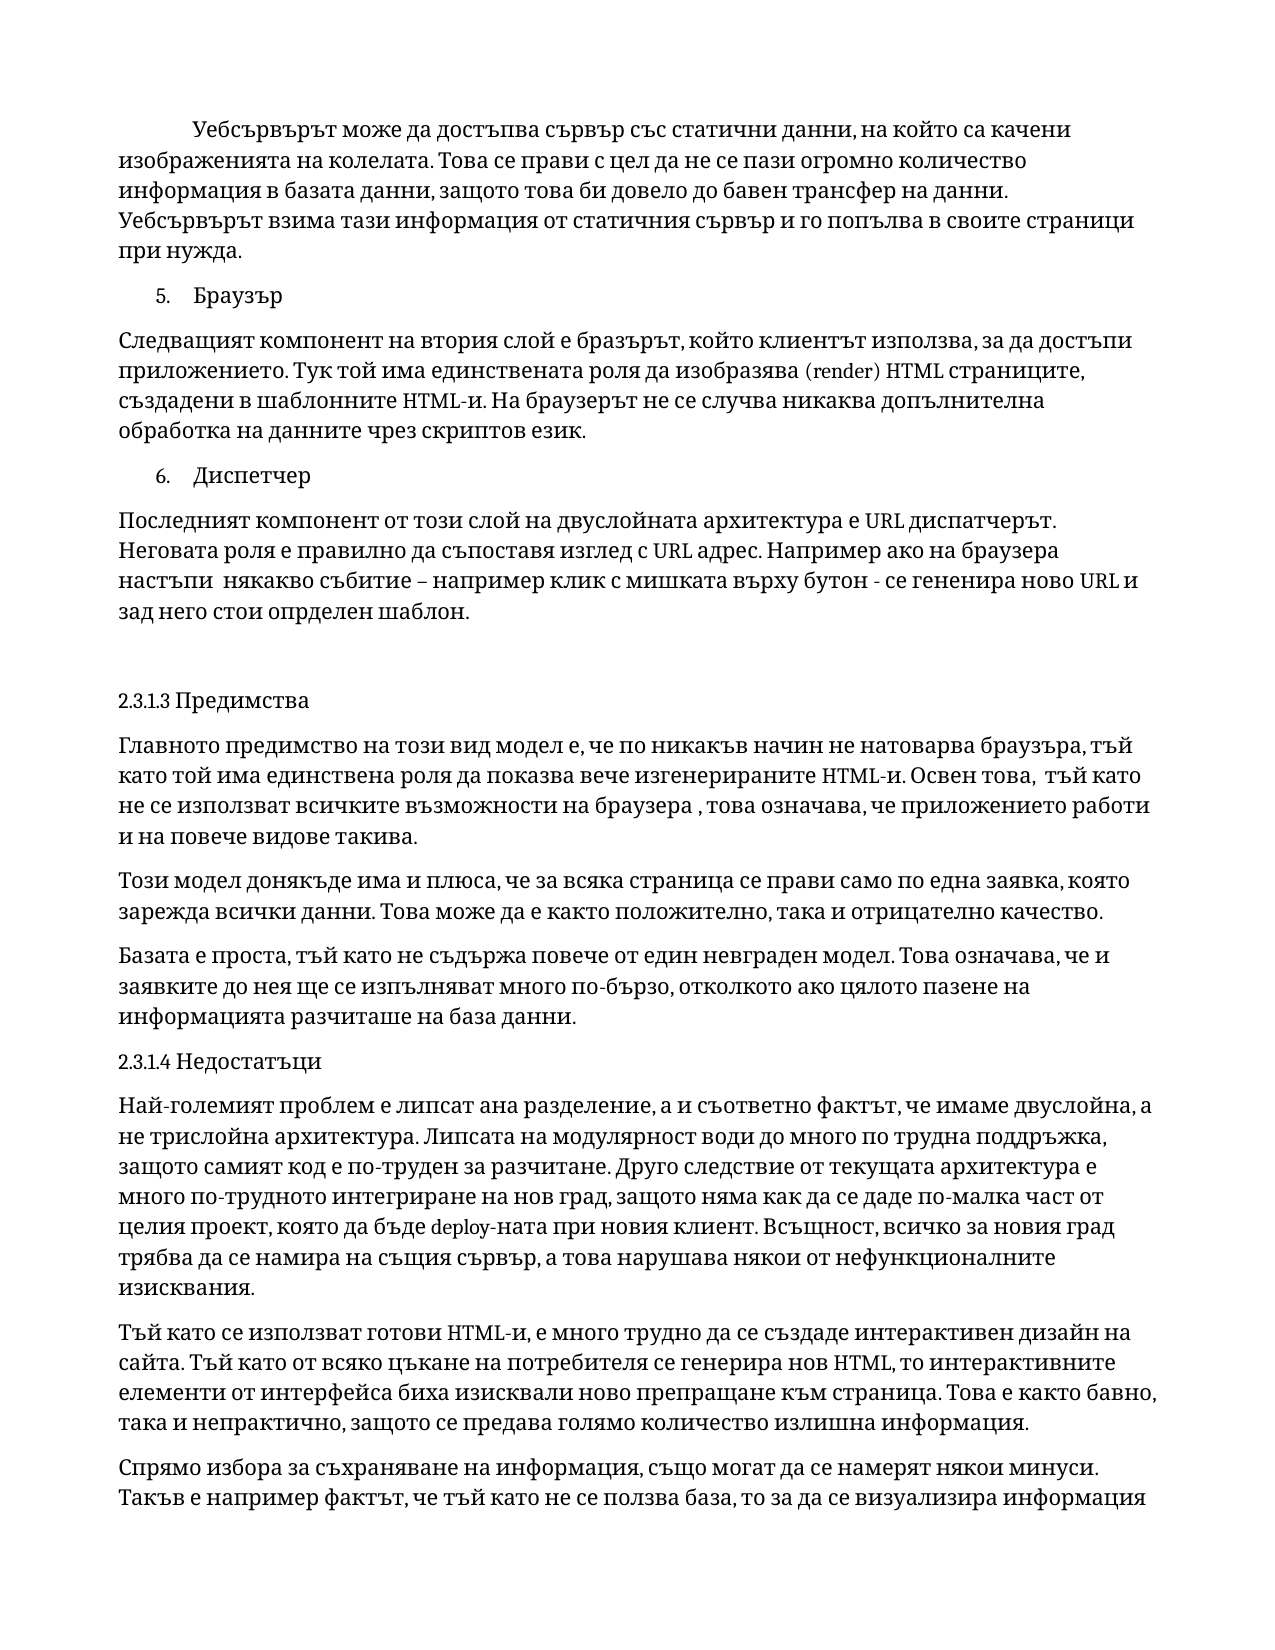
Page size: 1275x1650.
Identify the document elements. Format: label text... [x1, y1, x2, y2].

text Тъй като се използват готови HTML-и, е много трудно да се създаде интерактивен дизайн на сайта. Тъй като от всяко цъкане на потребителя се генерира нов HTML, то интерактивните елементи от интерфейса биха изисквали ново препращане към страница. Това е както бавно, така и непрактично, защото се предава голямо количество излишна информация. [118, 1320, 1157, 1436]
list Диспетчер [156, 464, 1157, 489]
text 2.3.1.3 Предимства [118, 689, 1157, 714]
text Главното предимство на този вид модел е, че по никакъв начин не натоварва браузъра, тъй като той има единствена роля да показва вече изгенерираните HTML-и. Освен това, тъй като не се използват всичките възможности на браузера , това означава, че приложението работи и на повече видове такива. [118, 734, 1157, 849]
text Този модел донякъде има и плюса, че за всяка страница се прави само по една заявка, която зарежда всички данни. Това може да е както положително, така и отрицателно качество. [118, 869, 1157, 924]
text Базата е проста, тъй като не съдържа повече от един невграден модел. Това означава, че и заявките до нея ще се изпълняват много по-бързо, отколкото ако цялото пазене на информацията разчиташе на база данни. [118, 944, 1157, 1030]
text 2.3.1.4 Недостатъци [118, 1049, 1157, 1074]
text Спрямо избора за съхраняване на информация, също могат да се намерят някои минуси. Такъв е например фактът, че тъй като не се ползва база, то за да се визуализира информация [118, 1456, 1157, 1511]
list Браузър [156, 284, 1157, 309]
text Най-големият проблем е липсат ана разделение, а и съответно фактът, че имаме двуслойна, а не трислойна архитектура. Липсата на модулярност води до много по трудна поддръжка, защото самият код е по-труден за разчитане. Друго следствие от текущата архитектура е много по-трудното интегриране на нов град, защото няма как да се даде по-малка част от целия проект, която да бъде deploy-ната при новия клиент. Всъщност, всичко за новия град трябва да се намира на същия сървър, а това нарушава някои от нефункционалните изисквания. [118, 1094, 1157, 1301]
text Последният компонент от този слой на двуслойната архитектура е URL диспатчерът. Неговата роля е правилно да съпоставя изглед с URL адрес. Например ако на браузера настъпи някакво събитие – например клик с мишката върху бутон - се гененира ново URL и зад него стои опрделен шаблон. [118, 509, 1157, 624]
text Следващият компонент на втория слой е бразърът, който клиентът използва, за да достъпи приложението. Тук той има единствената роля да изобразява (render) HTML страниците, създадени в шаблонните HTML-и. На браузерът не се случва никаква допълнителна обработка на данните чрез скриптов език. [118, 328, 1157, 444]
text Уебсървърът може да достъпва сървър със статични данни, на който са качени изображенията на колелата. Това се прави с цел да не се пази огромно количество информация в базата данни, защото това би довело до бавен трансфер на данни. Уебсървърът взима тази информация от статичния сървър и го попълва в своите страници при нужда. [118, 118, 1157, 264]
